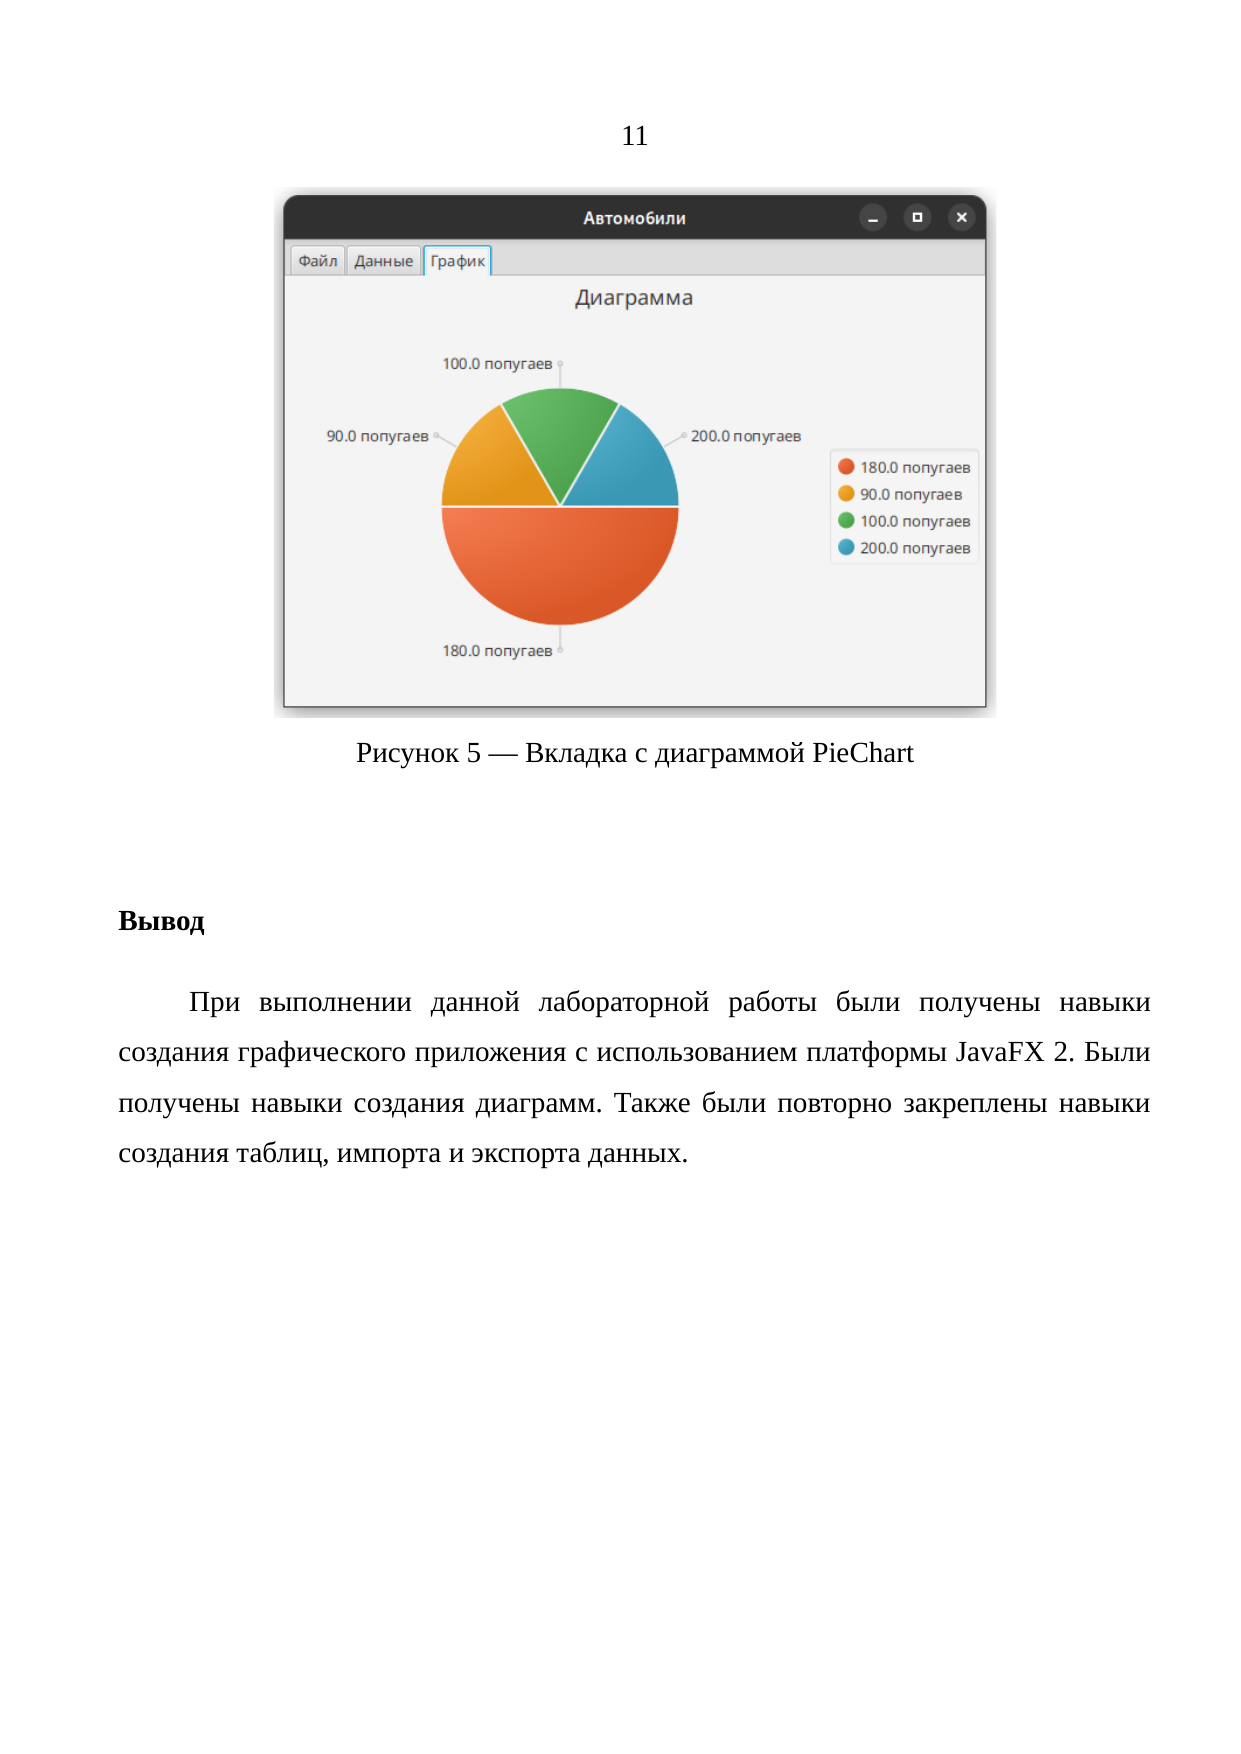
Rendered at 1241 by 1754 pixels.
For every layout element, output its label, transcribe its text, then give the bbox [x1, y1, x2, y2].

text При выполнении данной лабораторной работы были получены навыки создания графического приложения с использованием платформы JavaFX 2. Были получены навыки создания диаграмм. Также были повторно закреплены навыки создания таблиц, импорта и экспорта данных. [118, 984, 1152, 1168]
subtitle Вывод [118, 903, 1152, 937]
text Рисунок 5 — Вкладка с диаграммой PieChart [274, 718, 996, 768]
picture [273, 187, 997, 718]
